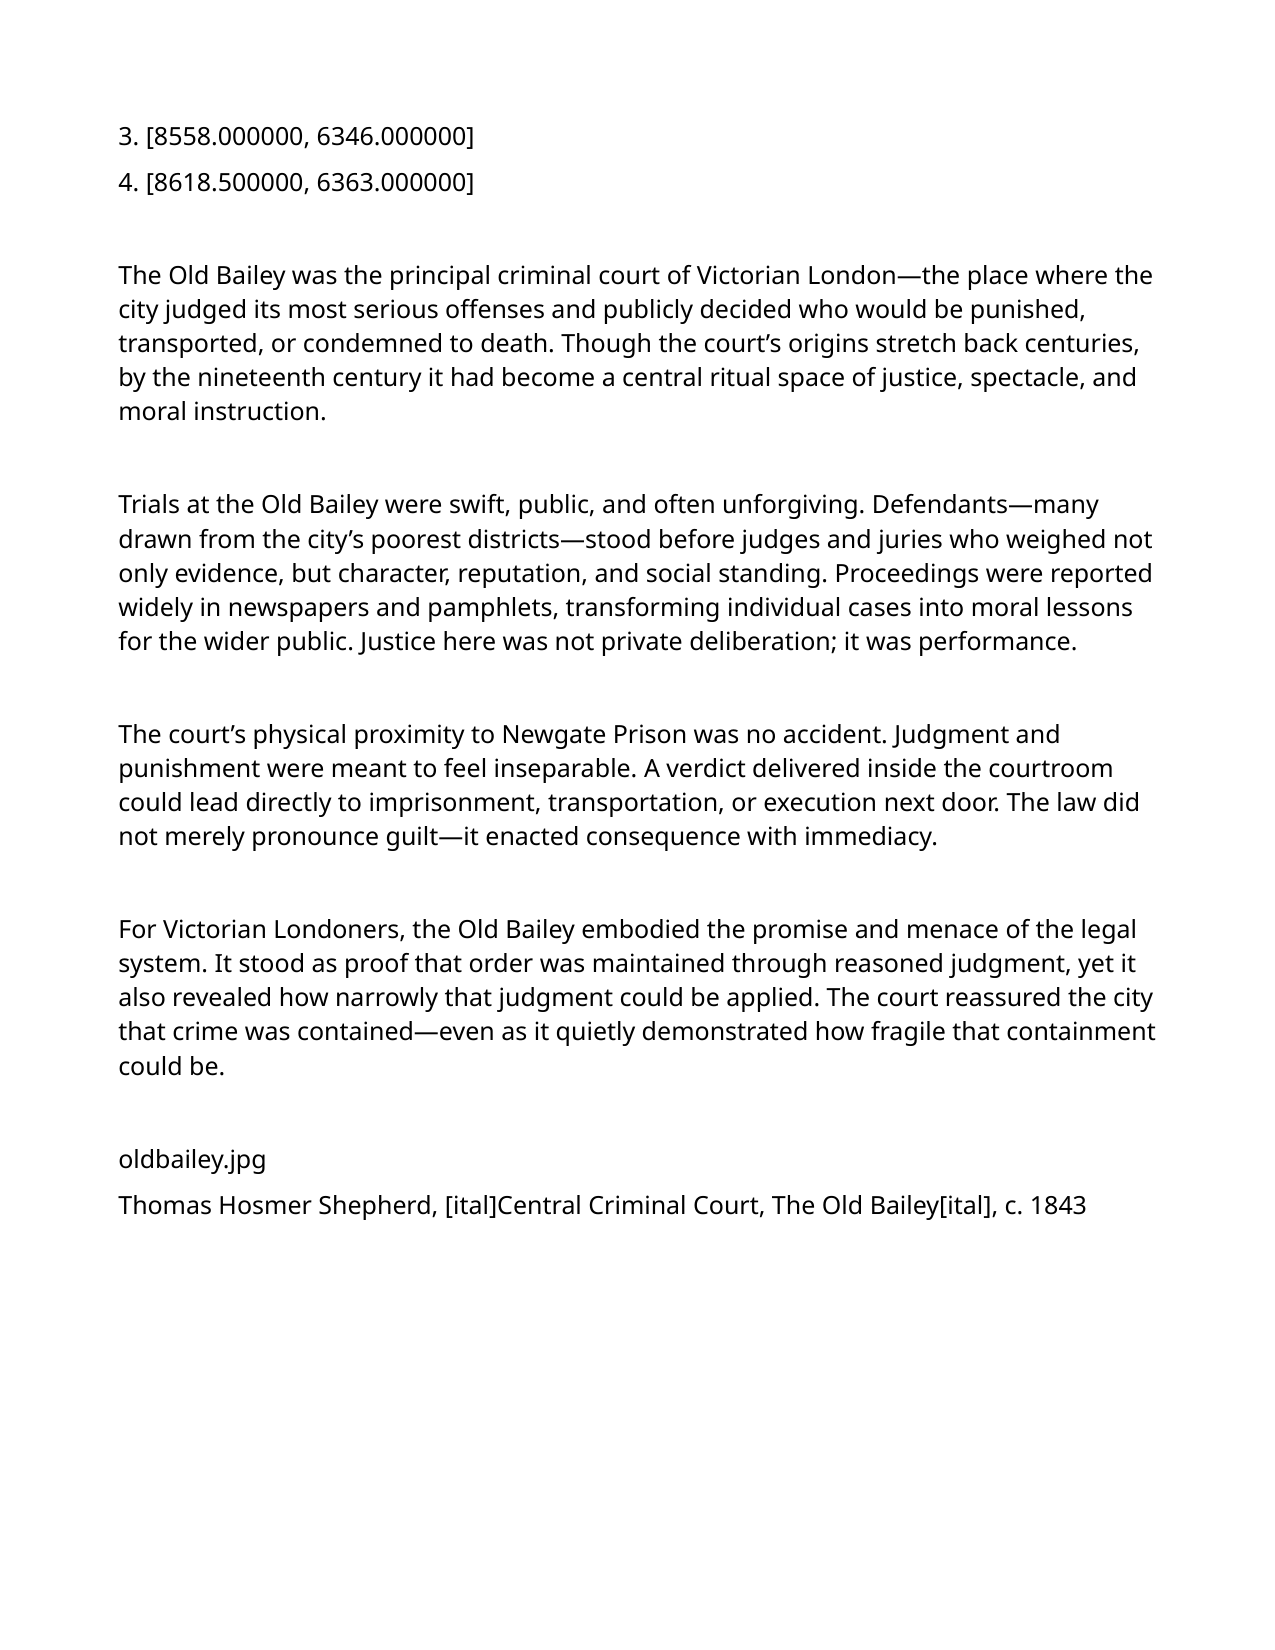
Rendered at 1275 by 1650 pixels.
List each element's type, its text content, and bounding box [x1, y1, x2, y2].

text Trials at the Old Bailey were swift, public, and often unforgiving. Defendants—many drawn from the city’s poorest districts—stood before judges and juries who weighed not only evidence, but character, reputation, and social standing. Proceedings were reported widely in newspapers and pamphlets, transforming individual cases into moral lessons for the wider public. Justice here was not private deliberation; it was performance. [118, 487, 1157, 657]
text The Old Bailey was the principal criminal court of Victorian London—the place where the city judged its most serious offenses and publicly decided who would be punished, transported, or condemned to death. Though the court’s origins stretch back centuries, by the nineteenth century it had become a central ritual space of justice, spectacle, and moral instruction. [118, 258, 1157, 428]
text For Victorian Londoners, the Old Bailey embodied the promise and menace of the legal system. It stood as proof that order was maintained through reasoned judgment, yet it also revealed how narrowly that judgment could be applied. The court reassured the city that crime was contained—even as it quietly demonstrated how fragile that containment could be. [118, 912, 1157, 1082]
text oldbailey.jpg [118, 1141, 1157, 1175]
text 3. [8558.000000, 6346.000000] [118, 118, 1157, 152]
text Thomas Hosmer Shepherd, [ital]Central Criminal Court, The Old Bailey[ital], c. 1843 [118, 1188, 1157, 1222]
text The court’s physical proximity to Newgate Prison was no accident. Judgment and punishment were meant to feel inseparable. A verdict delivered inside the courtroom could lead directly to imprisonment, transportation, or execution next door. The law did not merely pronounce guilt—it enacted consequence with immediacy. [118, 717, 1157, 853]
text 4. [8618.500000, 6363.000000] [118, 165, 1157, 199]
